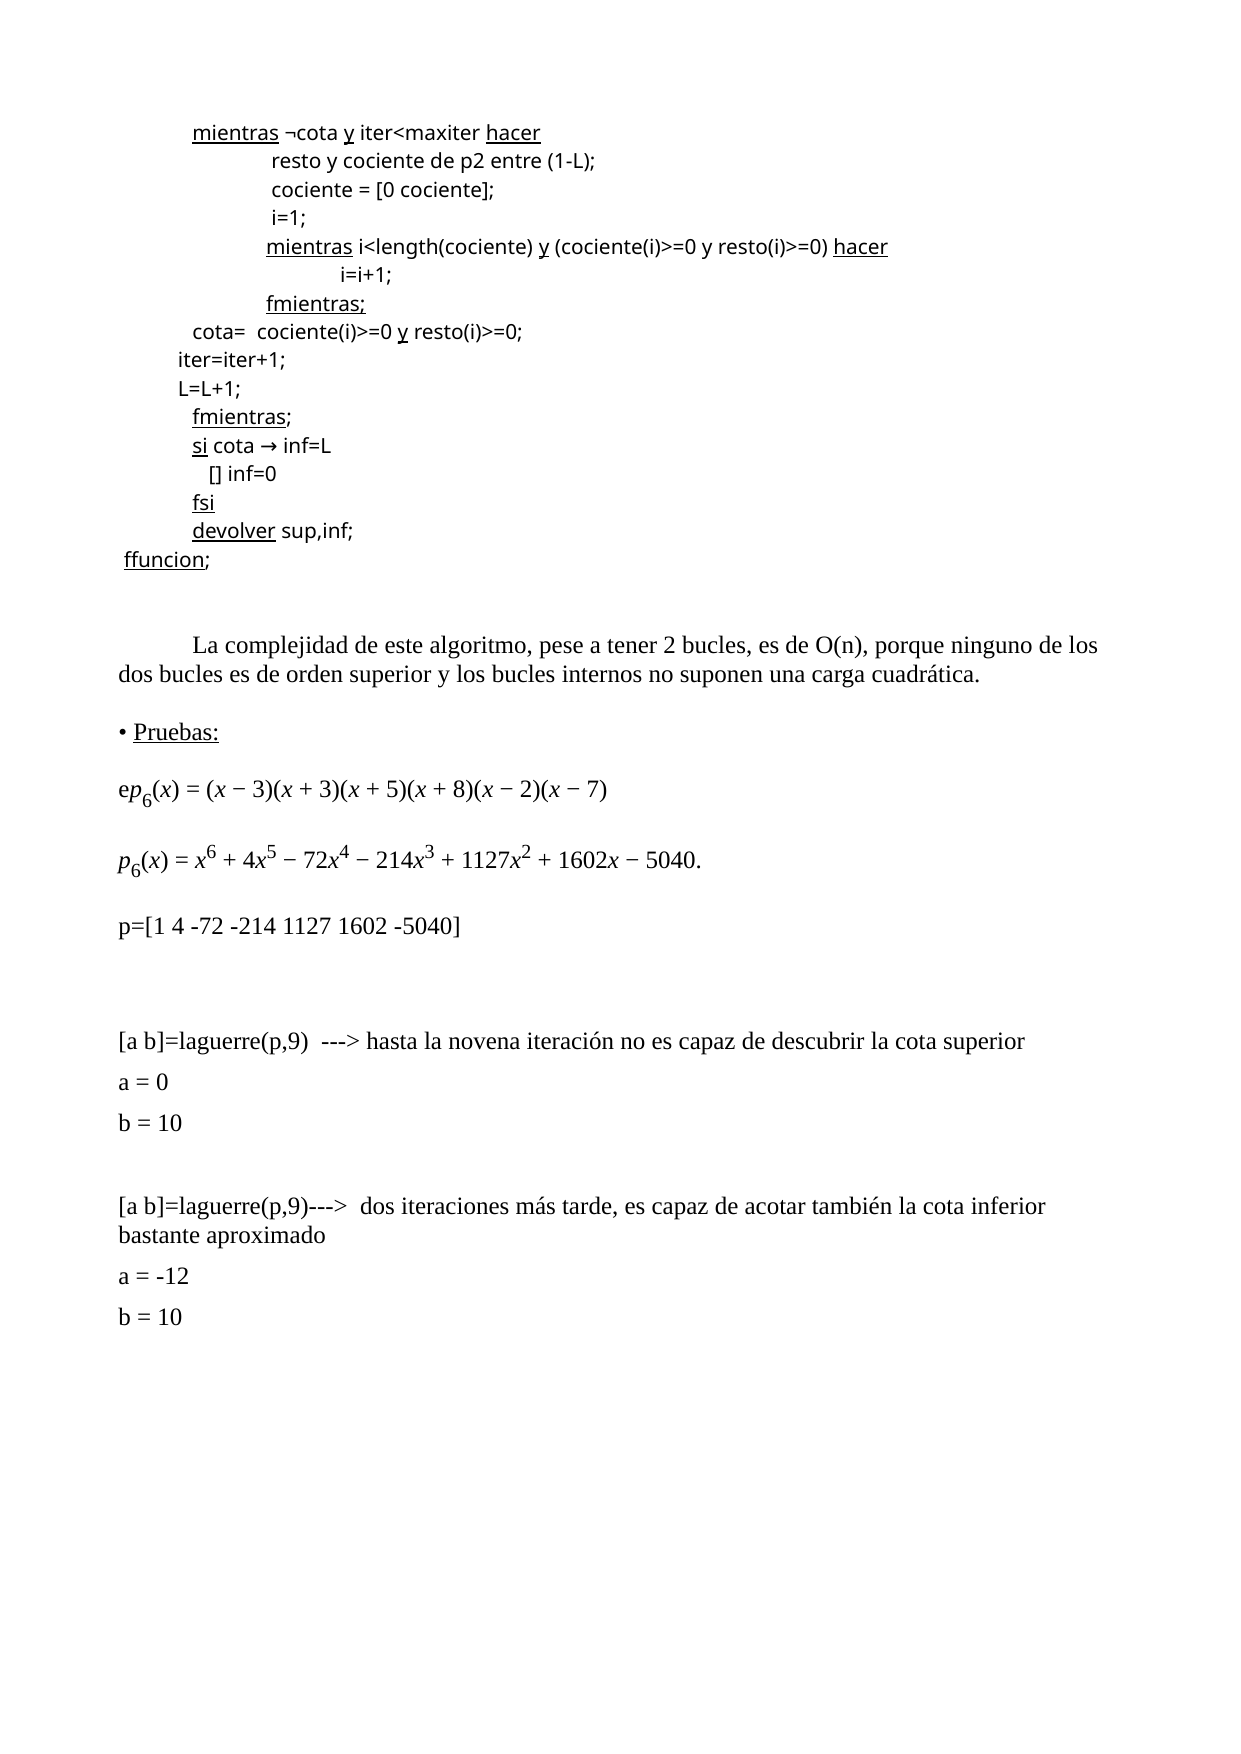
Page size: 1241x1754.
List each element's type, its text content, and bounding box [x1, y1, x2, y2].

text mientras ¬cota y iter<maxiter hacer [118, 118, 1122, 147]
text i=i+1; [118, 260, 1122, 289]
text [a b]=laguerre(p,9) ---> hasta la novena iteración no es capaz de descubrir la cota superior [118, 1026, 1122, 1055]
text fmientras; [118, 289, 1122, 317]
text ep6(x) = (x − 3)(x + 3)(x + 5)(x + 8)(x − 2)(x − 7) [118, 774, 1122, 812]
text [a b]=laguerre(p,9)---> dos iteraciones más tarde, es capaz de acotar también la cota inferior bastante aproximado [118, 1191, 1122, 1248]
text [] inf=0 [118, 459, 1122, 488]
text a = -12 [118, 1261, 1122, 1290]
text b = 10 [118, 1302, 1122, 1331]
text resto y cociente de p2 entre (1-L); [118, 147, 1122, 175]
text L=L+1; [118, 374, 1122, 402]
text • Pruebas: [118, 717, 1122, 746]
text p=[1 4 -72 -214 1127 1602 -5040] [118, 911, 1122, 940]
text i=1; [118, 203, 1122, 232]
text La complejidad de este algoritmo, pese a tener 2 bucles, es de O(n), porque ninguno de los dos bucles es de orden superior y los bucles internos no suponen una carga cuadrática. [118, 631, 1122, 688]
text cociente = [0 cociente]; [118, 175, 1122, 203]
text cota= cociente(i)>=0 y resto(i)>=0; [118, 317, 1122, 346]
text b = 10 [118, 1108, 1122, 1137]
text fsi [118, 488, 1122, 516]
text ffuncion; [118, 545, 1122, 573]
text p6(x) = x6 + 4x5 − 72x4 − 214x3 + 1127x2 + 1602x − 5040. [118, 840, 1122, 882]
text iter=iter+1; [118, 346, 1122, 374]
text devolver sup,inf; [118, 516, 1122, 545]
text a = 0 [118, 1067, 1122, 1096]
text si cota → inf=L [118, 431, 1122, 459]
text fmientras; [118, 402, 1122, 431]
text mientras i<length(cociente) y (cociente(i)>=0 y resto(i)>=0) hacer [118, 232, 1122, 260]
